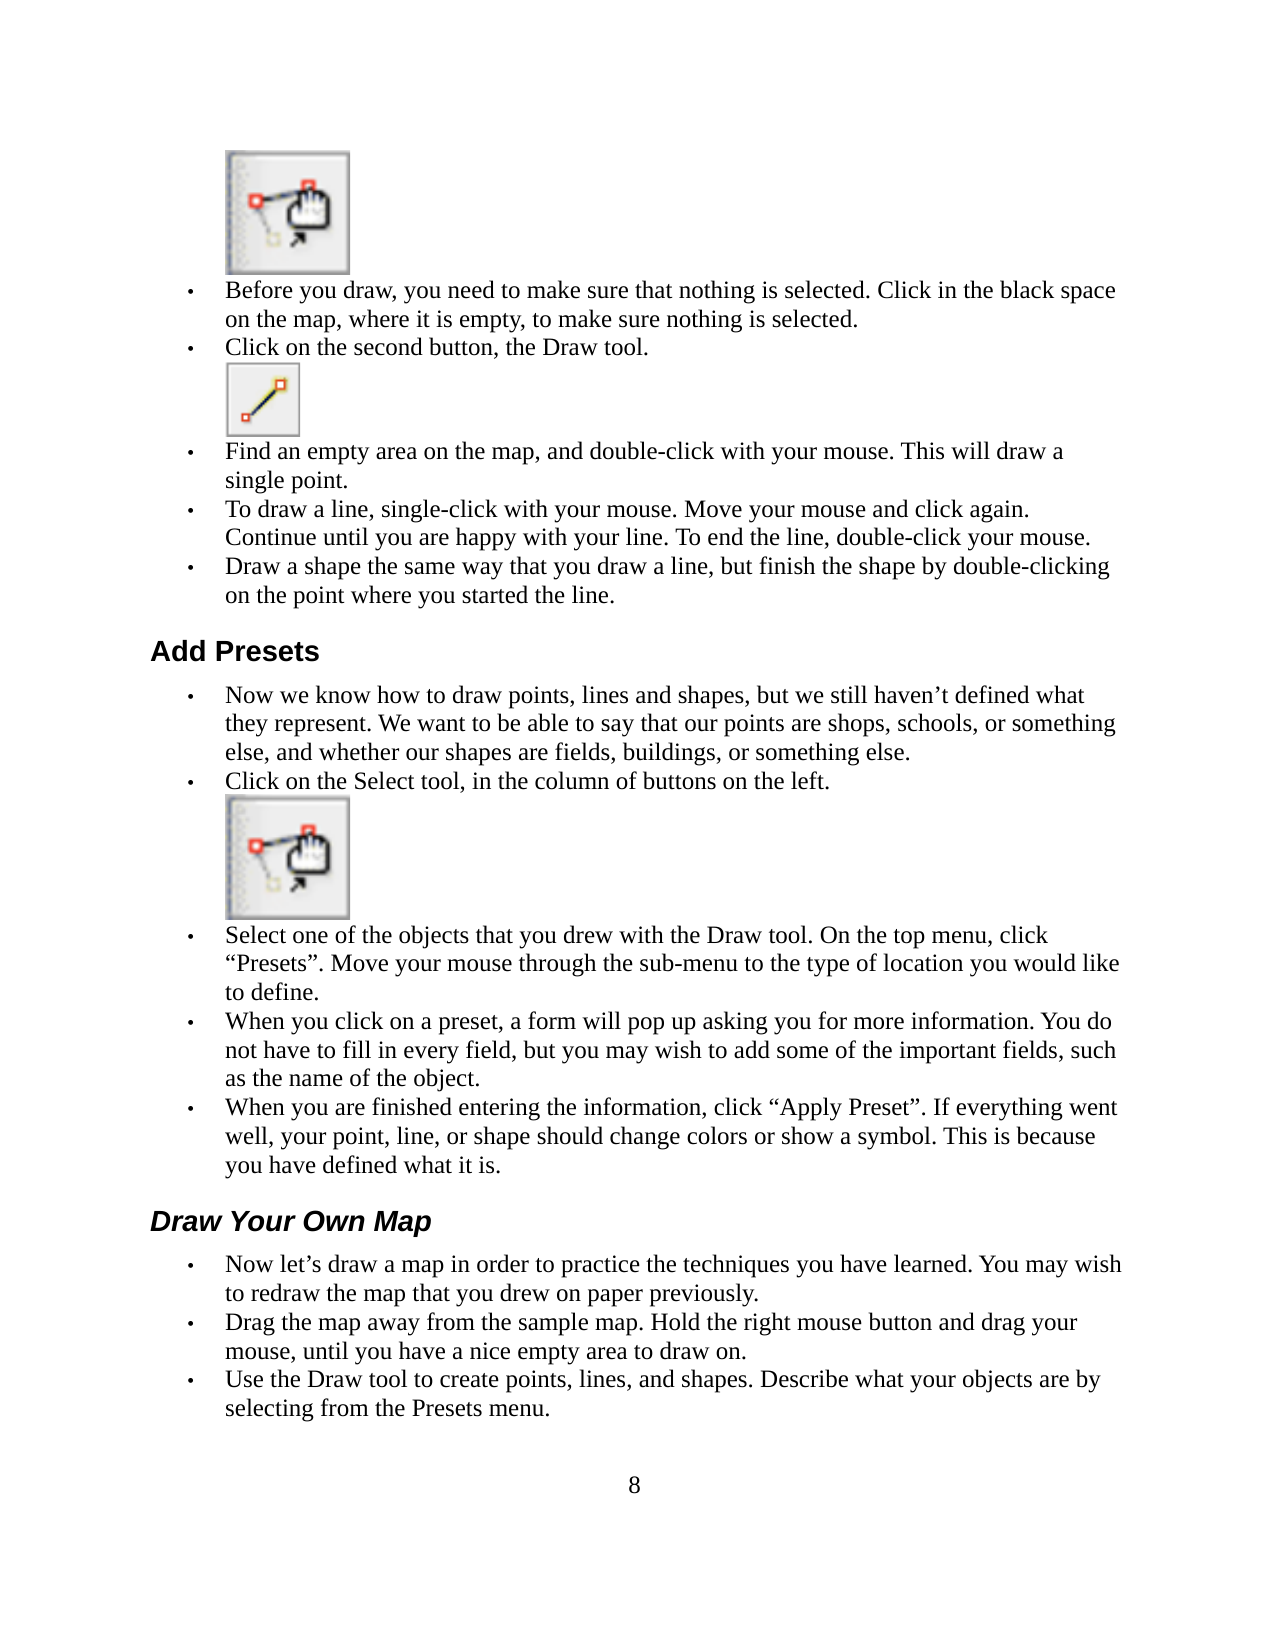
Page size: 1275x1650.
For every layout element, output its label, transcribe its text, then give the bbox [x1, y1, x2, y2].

picture [225, 150, 350, 275]
list Draw a shape the same way that you draw a line, but finish the shape by double-clicking on the point where you started the line. [187, 551, 1125, 609]
subtitle Add Presets [150, 634, 1125, 667]
list Now we know how to draw points, lines and shapes, but we still haven’t defined what they represent. We want to be able to say that our points are shops, schools, or something else, and whether our shapes are fields, buildings, or something else. [187, 680, 1125, 766]
list Select one of the objects that you drew with the Draw tool. On the top menu, click “Presets”. Move your mouse through the sub-menu to the type of location you would like to define. [187, 920, 1125, 1006]
subtitle Draw Your Own Map [150, 1203, 1125, 1237]
list Click on the second button, the Draw tool. [187, 332, 1125, 361]
list To draw a line, single-click with your mouse. Move your mouse and click again. Continue until you are happy with your line. To end the line, double-click your mouse. [187, 494, 1125, 551]
list When you click on a preset, a form will pop up asking you for more information. You do not have to fill in every field, but you may wish to add some of the important fields, such as the name of the object. [187, 1006, 1125, 1092]
list Use the Draw tool to create points, lines, and shapes. Describe what your objects are by selecting from the Presets menu. [187, 1364, 1125, 1422]
list Drag the map away from the sample map. Hold the right mouse button and drag your mouse, until you have a nice empty area to draw on. [187, 1307, 1125, 1364]
list Before you draw, you need to make sure that nothing is selected. Click in the black space on the map, where it is empty, to make sure nothing is selected. [187, 275, 1125, 332]
list Click on the Select tool, in the column of buttons on the left. [187, 766, 1125, 795]
list Now let’s draw a map in order to practice the techniques you have learned. You may wish to redraw the map that you drew on paper previously. [187, 1249, 1125, 1307]
list Find an empty area on the map, and double-click with your mouse. This will draw a single point. [187, 436, 1125, 494]
list When you are finished entering the information, click “Apply Preset”. If everything went well, your point, line, or shape should change colors or show a symbol. This is because you have defined what it is. [187, 1092, 1125, 1178]
picture [225, 361, 300, 437]
picture [225, 794, 350, 920]
